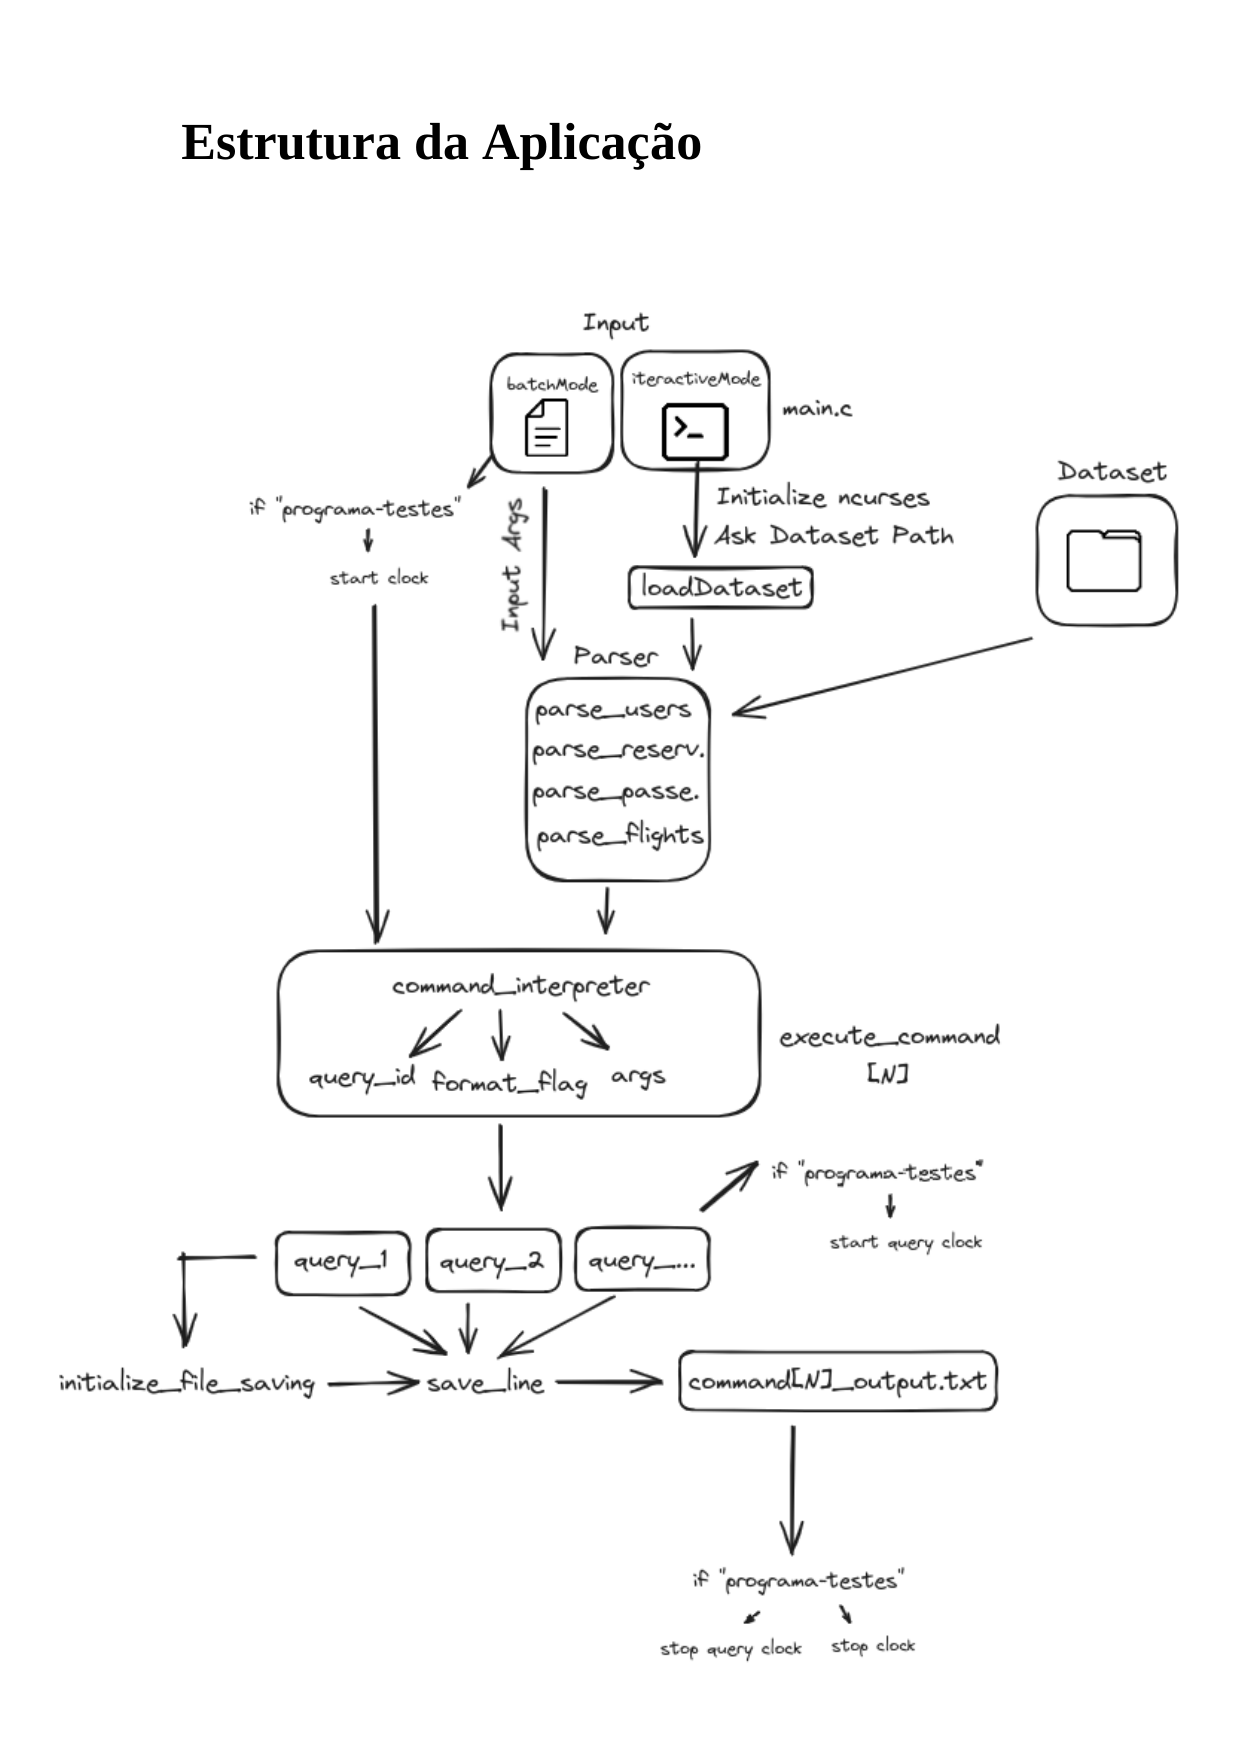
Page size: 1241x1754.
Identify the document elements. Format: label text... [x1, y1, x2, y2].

subtitle Estrutura da Aplicação [106, 110, 1134, 170]
picture [0, 302, 1241, 1676]
